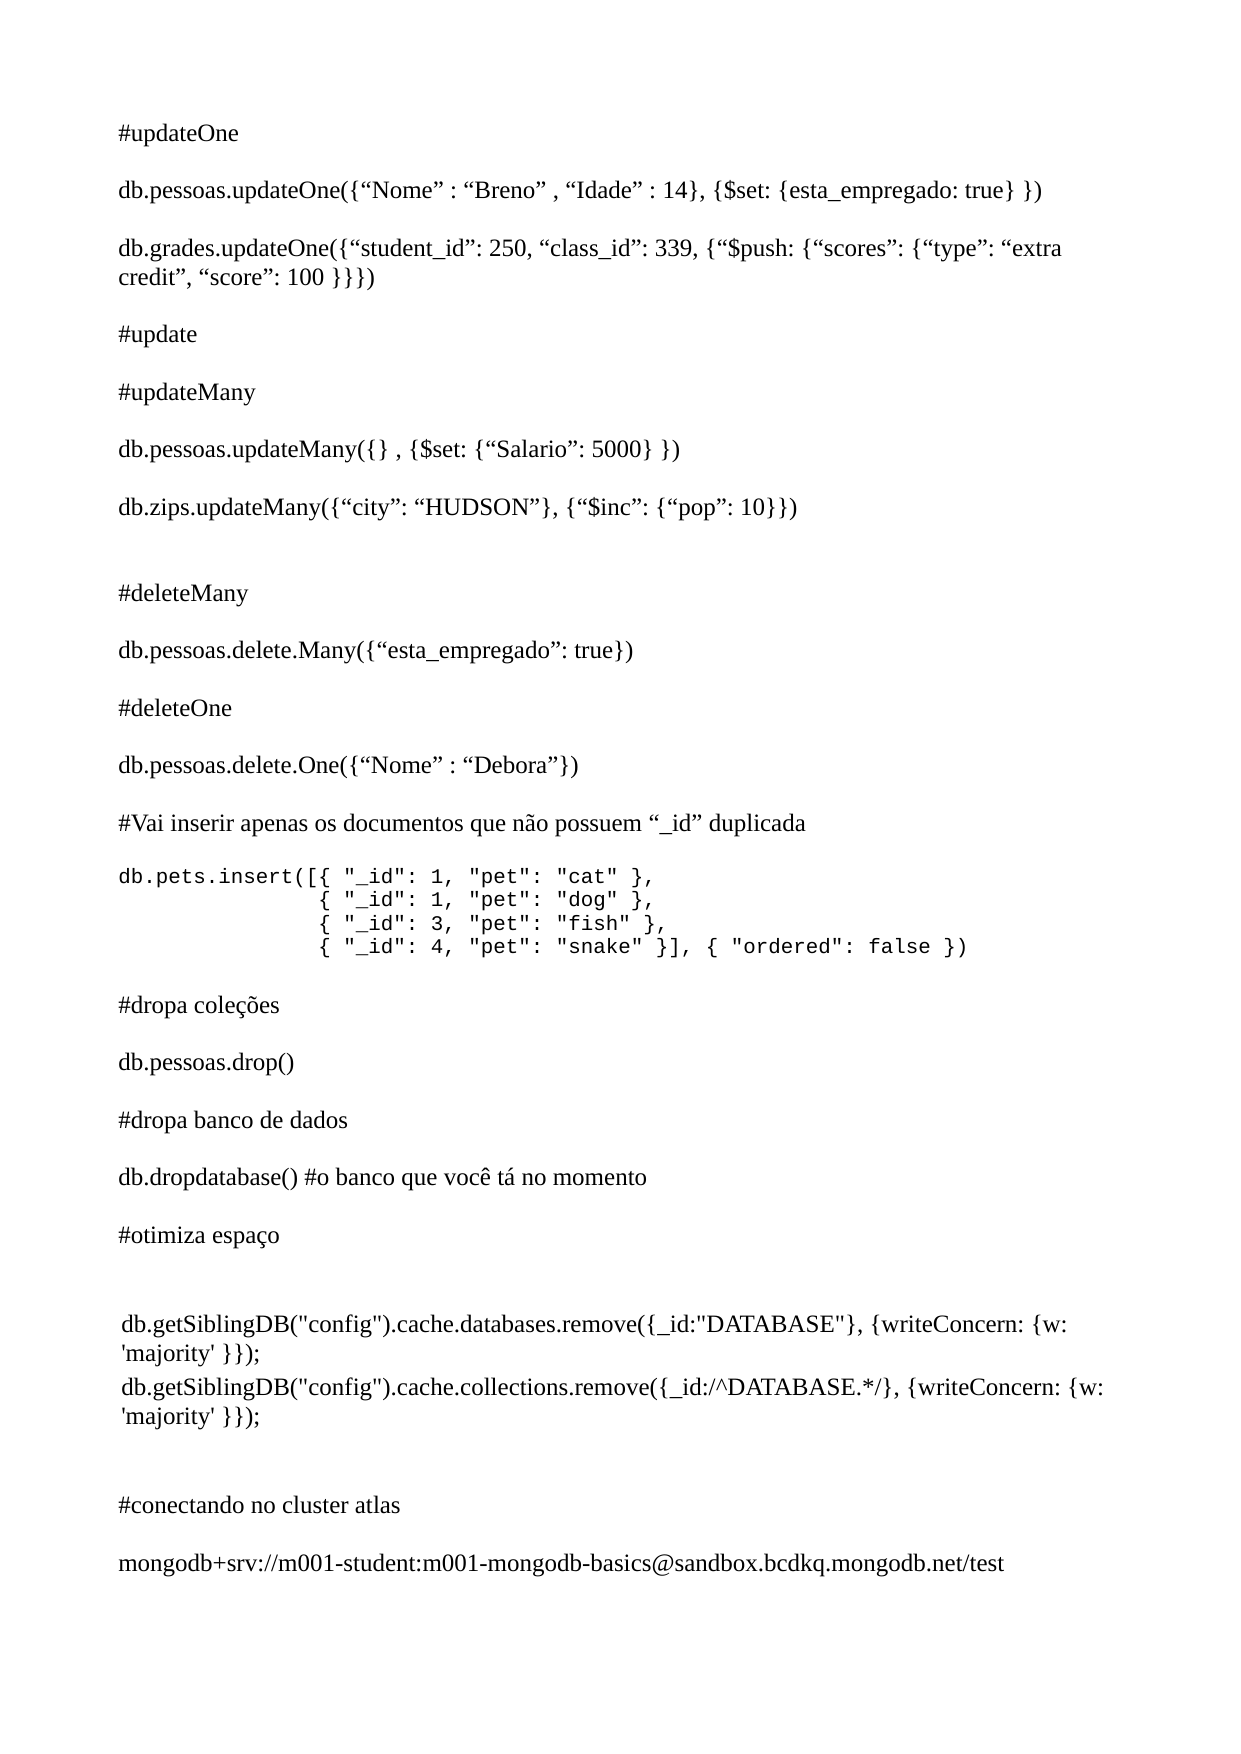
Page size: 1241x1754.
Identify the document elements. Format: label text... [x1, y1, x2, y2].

text #deleteMany [118, 578, 1122, 607]
text db.pessoas.updateMany({} , {$set: {“Salario”: 5000} }) [118, 434, 1122, 463]
text #deleteOne [118, 693, 1122, 722]
text db.pessoas.updateOne({“Nome” : “Breno” , “Idade” : 14}, {$set: {esta_empregado: true} }) [118, 176, 1122, 204]
text #updateMany [118, 377, 1122, 406]
text db.pessoas.delete.Many({“esta_empregado”: true}) [118, 636, 1122, 664]
text db.grades.updateOne({“student_id”: 250, “class_id”: 339, {“$push: {“scores”: {“type”: “extra credit”, “score”: 100 }}}) [118, 233, 1122, 291]
text #dropa coleções [118, 990, 1122, 1018]
text db.pets.insert([{ "_id": 1, "pet": "cat" }, [118, 866, 1122, 889]
text mongodb+srv://m001-student:m001-mongodb-basics@sandbox.bcdkq.mongodb.net/test [118, 1548, 1122, 1576]
text #update [118, 319, 1122, 348]
text db.dropdatabase() #o banco que você tá no momento [118, 1162, 1122, 1191]
text { "_id": 1, "pet": "dog" }, [118, 889, 1122, 913]
table_header db.getSiblingDB("config").cache.databases.remove({_id:"DATABASE"}, {writeConcern: {w: 'majority' }}); [118, 1306, 1122, 1369]
text #updateOne [118, 118, 1122, 147]
table_cell db.getSiblingDB("config").cache.collections.remove({_id:/^DATABASE.*/}, {writeConcern: {w: 'majority' }}); [118, 1369, 1122, 1433]
text db.zips.updateMany({“city”: “HUDSON”}, {“$inc”: {“pop”: 10}}) [118, 492, 1122, 521]
text #conectando no cluster atlas [118, 1490, 1122, 1519]
text db.pessoas.drop() [118, 1047, 1122, 1076]
text #dropa banco de dados [118, 1105, 1122, 1133]
text #otimiza espaço [118, 1220, 1122, 1248]
text db.pessoas.delete.One({“Nome” : “Debora”}) [118, 751, 1122, 779]
text { "_id": 3, "pet": "fish" }, [118, 913, 1122, 937]
text #Vai inserir apenas os documentos que não possuem “_id” duplicada [118, 808, 1122, 837]
text { "_id": 4, "pet": "snake" }], { "ordered": false }) [118, 937, 1122, 960]
